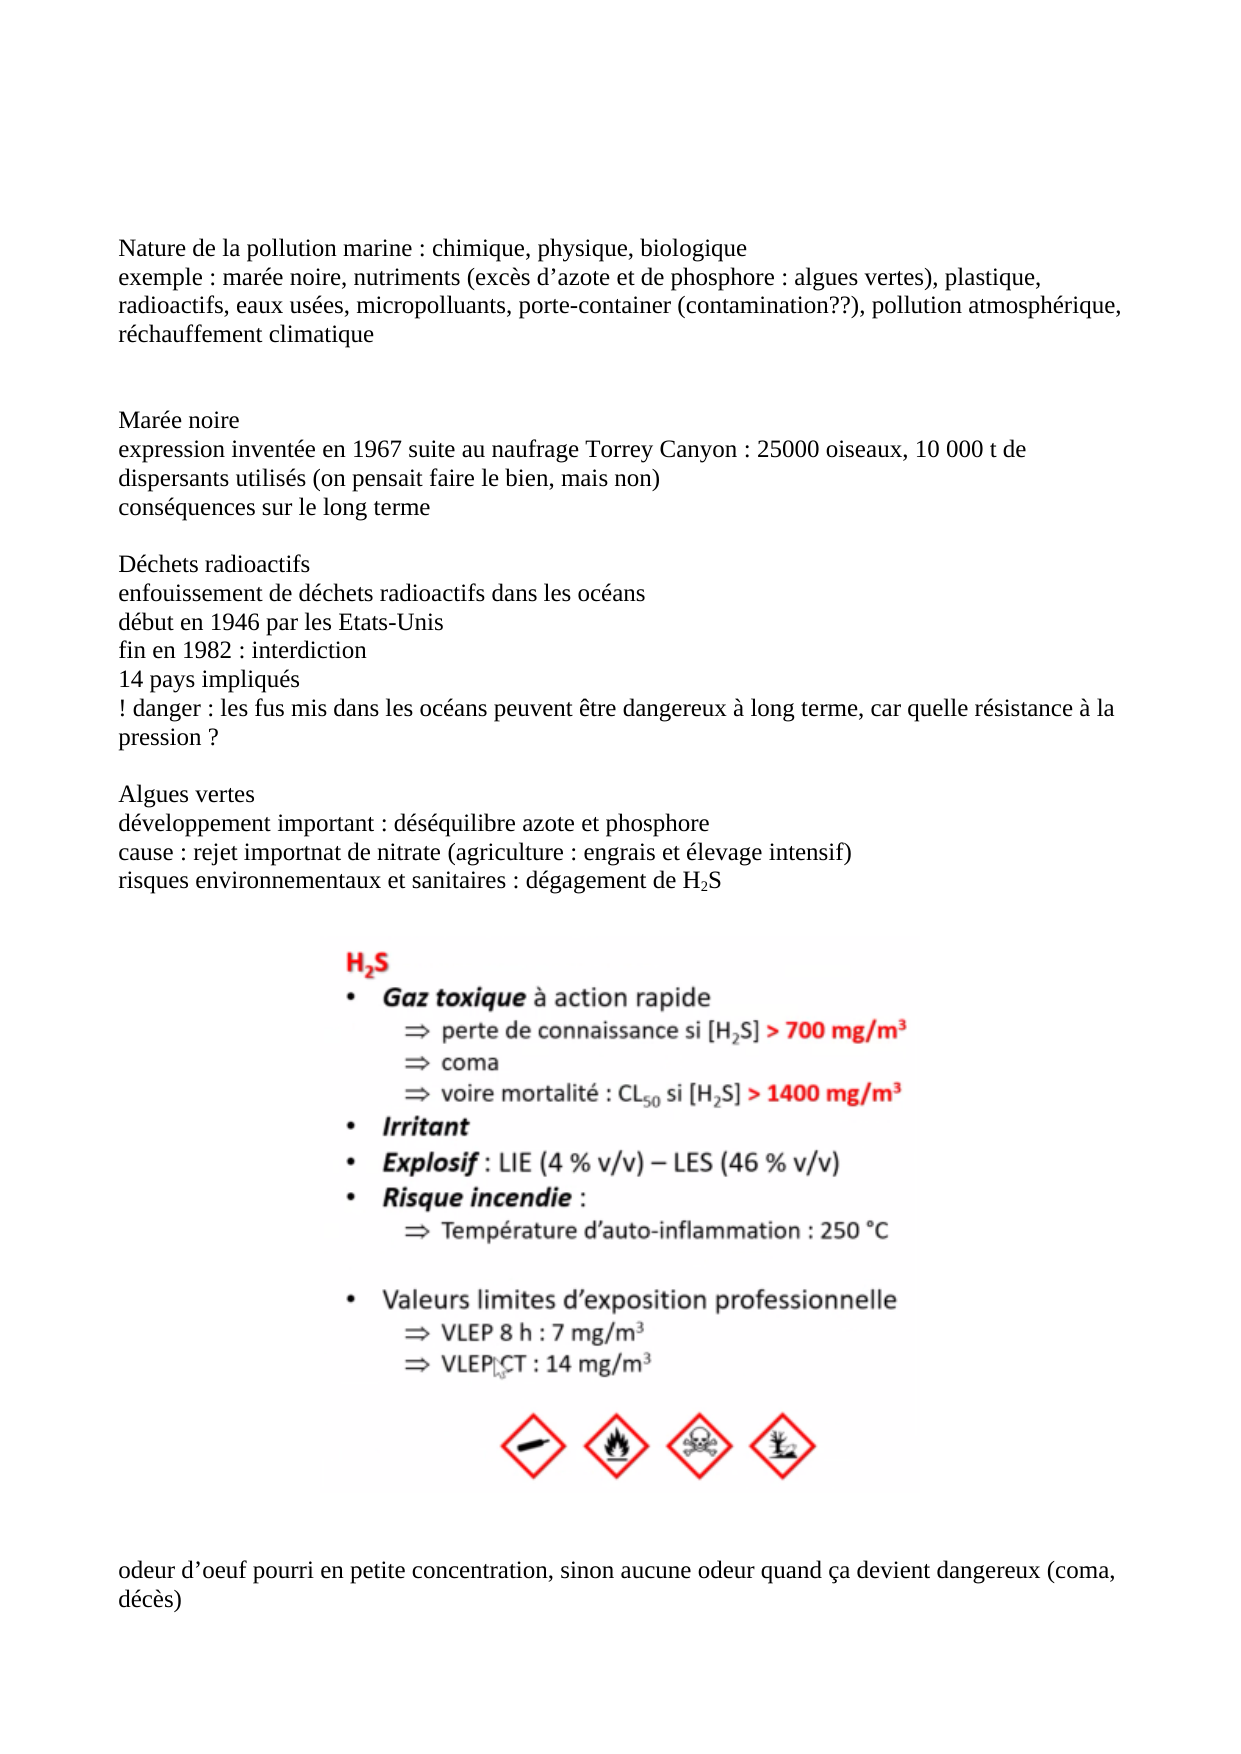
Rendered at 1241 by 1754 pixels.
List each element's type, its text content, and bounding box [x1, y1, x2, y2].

text conséquences sur le long terme [118, 492, 1122, 521]
text Marée noire [118, 406, 1122, 434]
text 14 pays impliqués [118, 664, 1122, 693]
text enfouissement de déchets radioactifs dans les océans [118, 578, 1122, 607]
text fin en 1982 : interdiction [118, 636, 1122, 664]
text Nature de la pollution marine : chimique, physique, biologique [118, 233, 1122, 262]
text Algues vertes [118, 779, 1122, 808]
text Déchets radioactifs [118, 549, 1122, 578]
text ! danger : les fus mis dans les océans peuvent être dangereux à long terme, car quelle résistance à la pression ? [118, 693, 1122, 751]
text odeur d’oeuf pourri en petite concentration, sinon aucune odeur quand ça devient dangereux (coma, décès) [118, 1556, 1122, 1613]
text expression inventée en 1967 suite au naufrage Torrey Canyon : 25000 oiseaux, 10 000 t de dispersants utilisés (on pensait faire le bien, mais non) [118, 434, 1122, 492]
picture [320, 936, 921, 1493]
text risques environnementaux et sanitaires : dégagement de H2S [118, 866, 1122, 894]
text début en 1946 par les Etats-Unis [118, 607, 1122, 636]
text cause : rejet importnat de nitrate (agriculture : engrais et élevage intensif) [118, 837, 1122, 866]
text exemple : marée noire, nutriments (excès d’azote et de phosphore : algues vertes), plastique, radioactifs, eaux usées, micropolluants, porte-container (contamination??), pollution atmosphérique, réchauffement climatique [118, 262, 1122, 348]
text développement important : déséquilibre azote et phosphore [118, 808, 1122, 837]
